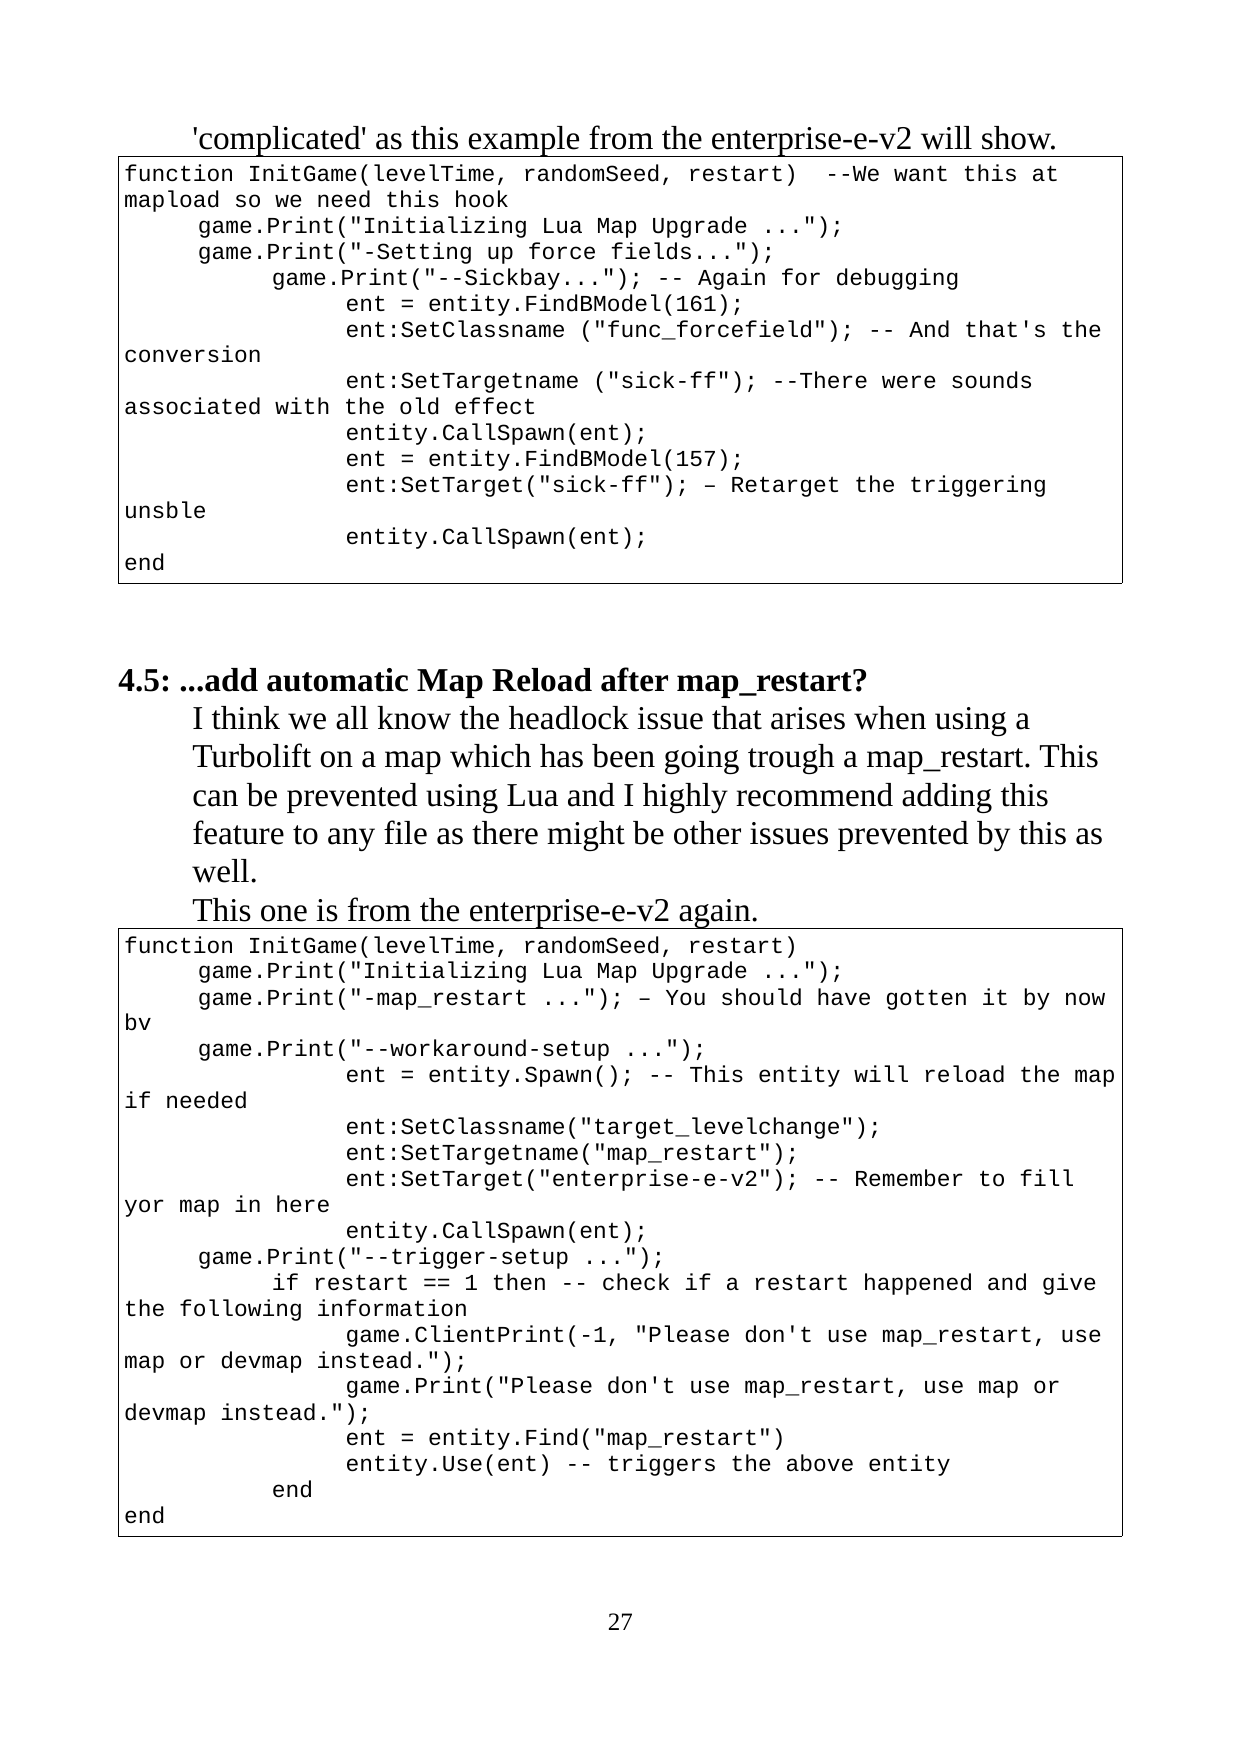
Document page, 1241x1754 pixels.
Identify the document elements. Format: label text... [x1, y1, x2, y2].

table_header function InitGame(levelTime, randomSeed, restart) game.Print("Initializing Lua Map Upgrade ..."); game.Print("-map_restart ..."); – You should have gotten it by now bv game.Print("--workaround-setup ..."); ent = entity.Spawn(); -- This entity will reload the map if needed ent:SetClassname("target_levelchange"); ent:SetTargetname("map_restart"); ent:SetTarget("enterprise-e-v2"); -- Remember to fill yor map in here entity.CallSpawn(ent); game.Print("--trigger-setup ..."); if restart == 1 then -- check if a restart happened and give the following information game.ClientPrint(-1, "Please don't use map_restart, use map or devmap instead."); game.Print("Please don't use map_restart, use map or devmap instead."); ent = entity.Find("map_restart") entity.Use(ent) -- triggers the above entity end end [119, 929, 1122, 1536]
table_header function InitGame(levelTime, randomSeed, restart) --We want this at mapload so we need this hook game.Print("Initializing Lua Map Upgrade ..."); game.Print("-Setting up force fields..."); game.Print("--Sickbay..."); -- Again for debugging ent = entity.FindBModel(161); ent:SetClassname ("func_forcefield"); -- And that's the conversion ent:SetTargetname ("sick-ff"); --There were sounds associated with the old effect entity.CallSpawn(ent); ent = entity.FindBModel(157); ent:SetTarget("sick-ff"); – Retarget the triggering unsble entity.CallSpawn(ent); end [119, 157, 1122, 583]
text This one is from the enterprise-e-v2 again. [118, 890, 1122, 928]
text 4.5: ...add automatic Map Reload after map_restart? [118, 660, 1122, 698]
text I think we all know the headlock issue that arises when using a Turbolift on a map which has been going trough a map_restart. This can be prevented using Lua and I highly recommend adding this feature to any file as there might be other issues prevented by this as well. [118, 698, 1122, 890]
text 'complicated' as this example from the enterprise-e-v2 will show. [118, 118, 1122, 156]
